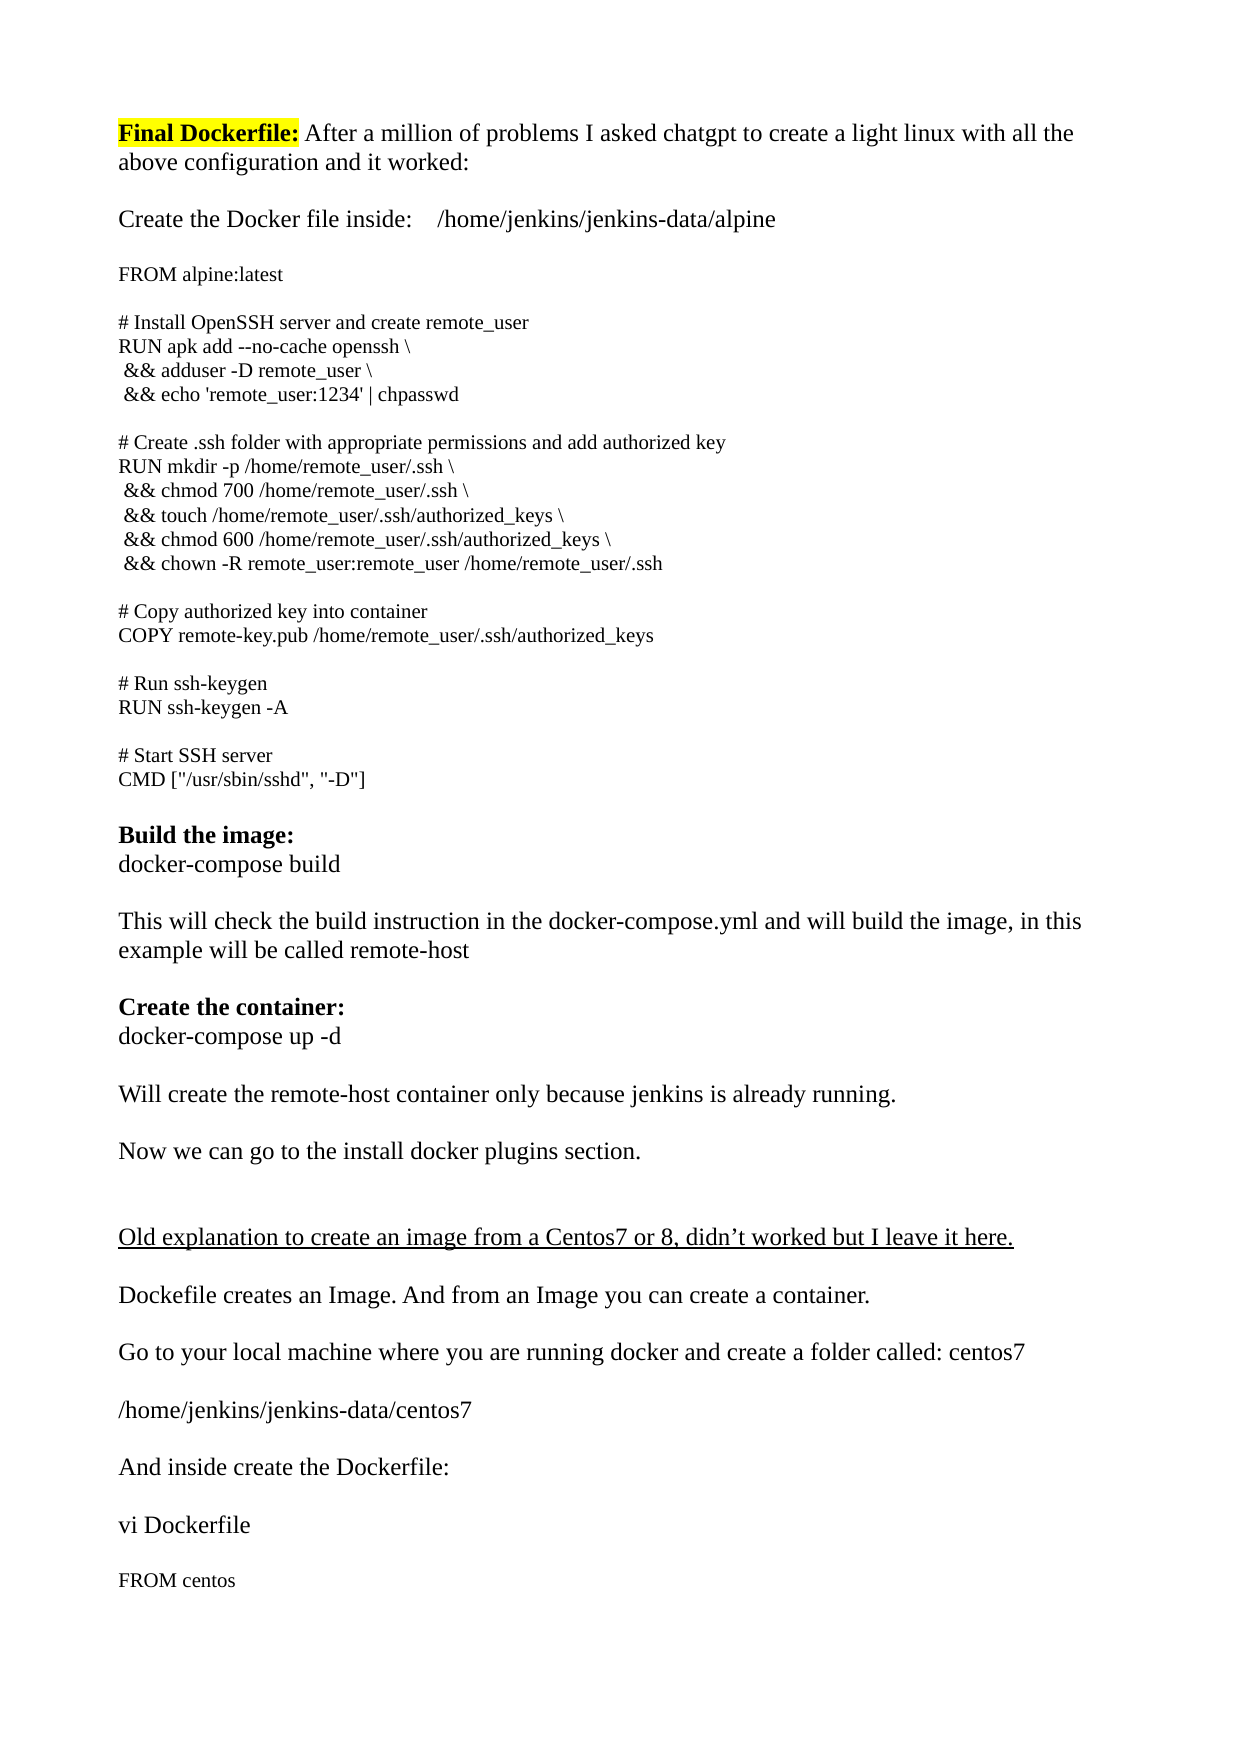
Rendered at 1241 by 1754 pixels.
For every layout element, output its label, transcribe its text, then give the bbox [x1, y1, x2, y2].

text vi Dockerfile [118, 1510, 1122, 1539]
text FROM centos [118, 1567, 1122, 1592]
text Create the container: [118, 992, 1122, 1021]
text Dockefile creates an Image. And from an Image you can create a container. [118, 1280, 1122, 1309]
text docker-compose up -d [118, 1021, 1122, 1050]
text CMD ["/usr/sbin/sshd", "-D"] [118, 767, 1122, 791]
text RUN ssh-keygen -A [118, 695, 1122, 719]
text This will check the build instruction in the docker-compose.yml and will build the image, in this example will be called remote-host [118, 906, 1122, 964]
text Build the image: [118, 820, 1122, 849]
text # Run ssh-keygen [118, 671, 1122, 695]
text And inside create the Dockerfile: [118, 1452, 1122, 1481]
text Will create the remote-host container only because jenkins is already running. [118, 1079, 1122, 1107]
text docker-compose build [118, 849, 1122, 877]
text # Start SSH server [118, 743, 1122, 767]
text && chmod 700 /home/remote_user/.ssh \ [118, 478, 1122, 502]
text RUN apk add --no-cache openssh \ [118, 334, 1122, 358]
text COPY remote-key.pub /home/remote_user/.ssh/authorized_keys [118, 623, 1122, 647]
text RUN mkdir -p /home/remote_user/.ssh \ [118, 454, 1122, 478]
text # Install OpenSSH server and create remote_user [118, 310, 1122, 334]
text # Copy authorized key into container [118, 599, 1122, 623]
text Now we can go to the install docker plugins section. [118, 1136, 1122, 1165]
text && echo 'remote_user:1234' | chpasswd [118, 382, 1122, 406]
text Old explanation to create an image from a Centos7 or 8, didn’t worked but I leave it here. [118, 1222, 1122, 1251]
text Go to your local machine where you are running docker and create a folder called: centos7 [118, 1337, 1122, 1366]
text Create the Docker file inside: /home/jenkins/jenkins-data/alpine [118, 204, 1122, 233]
text && touch /home/remote_user/.ssh/authorized_keys \ [118, 502, 1122, 527]
text && chown -R remote_user:remote_user /home/remote_user/.ssh [118, 551, 1122, 575]
text && chmod 600 /home/remote_user/.ssh/authorized_keys \ [118, 527, 1122, 551]
text /home/jenkins/jenkins-data/centos7 [118, 1395, 1122, 1424]
text FROM alpine:latest [118, 262, 1122, 286]
text # Create .ssh folder with appropriate permissions and add authorized key [118, 430, 1122, 454]
text && adduser -D remote_user \ [118, 358, 1122, 382]
text Final Dockerfile: After a million of problems I asked chatgpt to create a light linux with all the above configuration and it worked: [118, 118, 1122, 176]
